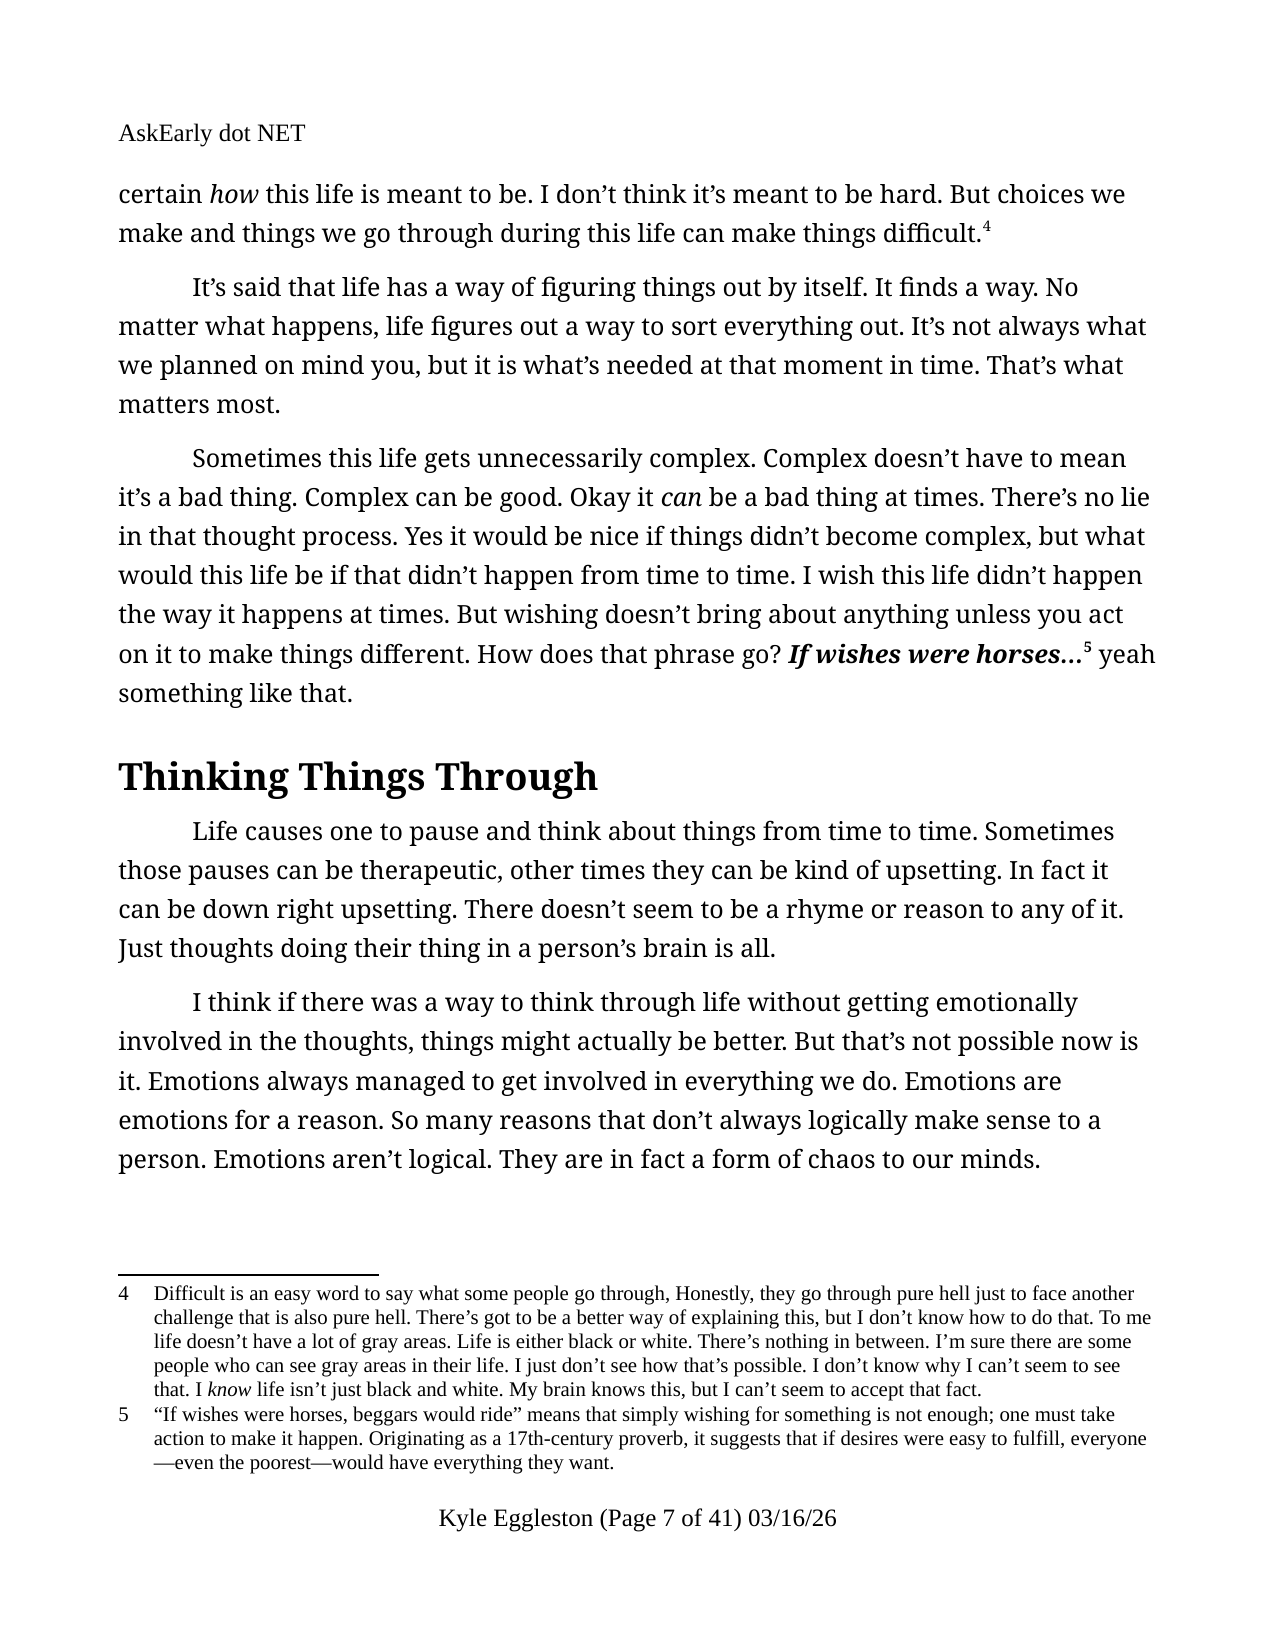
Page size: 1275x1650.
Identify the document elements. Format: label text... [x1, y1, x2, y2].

text I think if there was a way to think through life without getting emotionally involved in the thoughts, things might actually be better. But that’s not possible now is it. Emotions always managed to get involved in everything we do. Emotions are emotions for a reason. So many reasons that don’t always logically make sense to a person. Emotions aren’t logical. They are in fact a form of chaos to our minds. [118, 985, 1157, 1176]
text Sometimes this life gets unnecessarily complex. Complex doesn’t have to mean it’s a bad thing. Complex can be good. Okay it can be a bad thing at times. There’s no lie in that thought process. Yes it would be nice if things didn’t become complex, but what would this life be if that didn’t happen from time to time. I wish this life didn’t happen the way it happens at times. But wishing doesn’t bring about anything unless you act on it to make things different. How does that phrase go? If wishes were horses… yeah something like that. [118, 441, 1157, 709]
text Difficult is an easy word to say what some people go through, Honestly, they go through pure hell just to face another challenge that is also pure hell. There’s got to be a better way of explaining this, but I don’t know how to do that. To me life doesn’t have a lot of gray areas. Life is either black or white. There’s nothing in between. I’m sure there are some people who can see gray areas in their life. I just don’t see how that’s possible. I don’t know why I can’t seem to see that. I know life isn’t just black and white. My brain knows this, but I can’t seem to accept that fact. [118, 1281, 1157, 1401]
text Life causes one to pause and think about things from time to time. Sometimes those pauses can be therapeutic, other times they can be kind of upsetting. In fact it can be down right upsetting. There doesn’t seem to be a rhyme or reason to any of it. Just thoughts doing their thing in a person’s brain is all. [118, 814, 1157, 965]
subtitle Thinking Things Through [118, 750, 1157, 801]
text It’s said that life has a way of figuring things out by itself. It finds a way. No matter what happens, life figures out a way to sort everything out. It’s not always what we planned on mind you, but it is what’s needed at that moment in time. That’s what matters most. [118, 269, 1157, 421]
text certain how this life is meant to be. I don’t think it’s meant to be hard. But choices we make and things we go through during this life can make things difficult. [118, 176, 1157, 249]
text “If wishes were horses, beggars would ride” means that simply wishing for something is not enough; one must take action to make it happen. Originating as a 17th-century proverb, it suggests that if desires were easy to fulfill, everyone —even the poorest—would have everything they want. [118, 1401, 1157, 1474]
